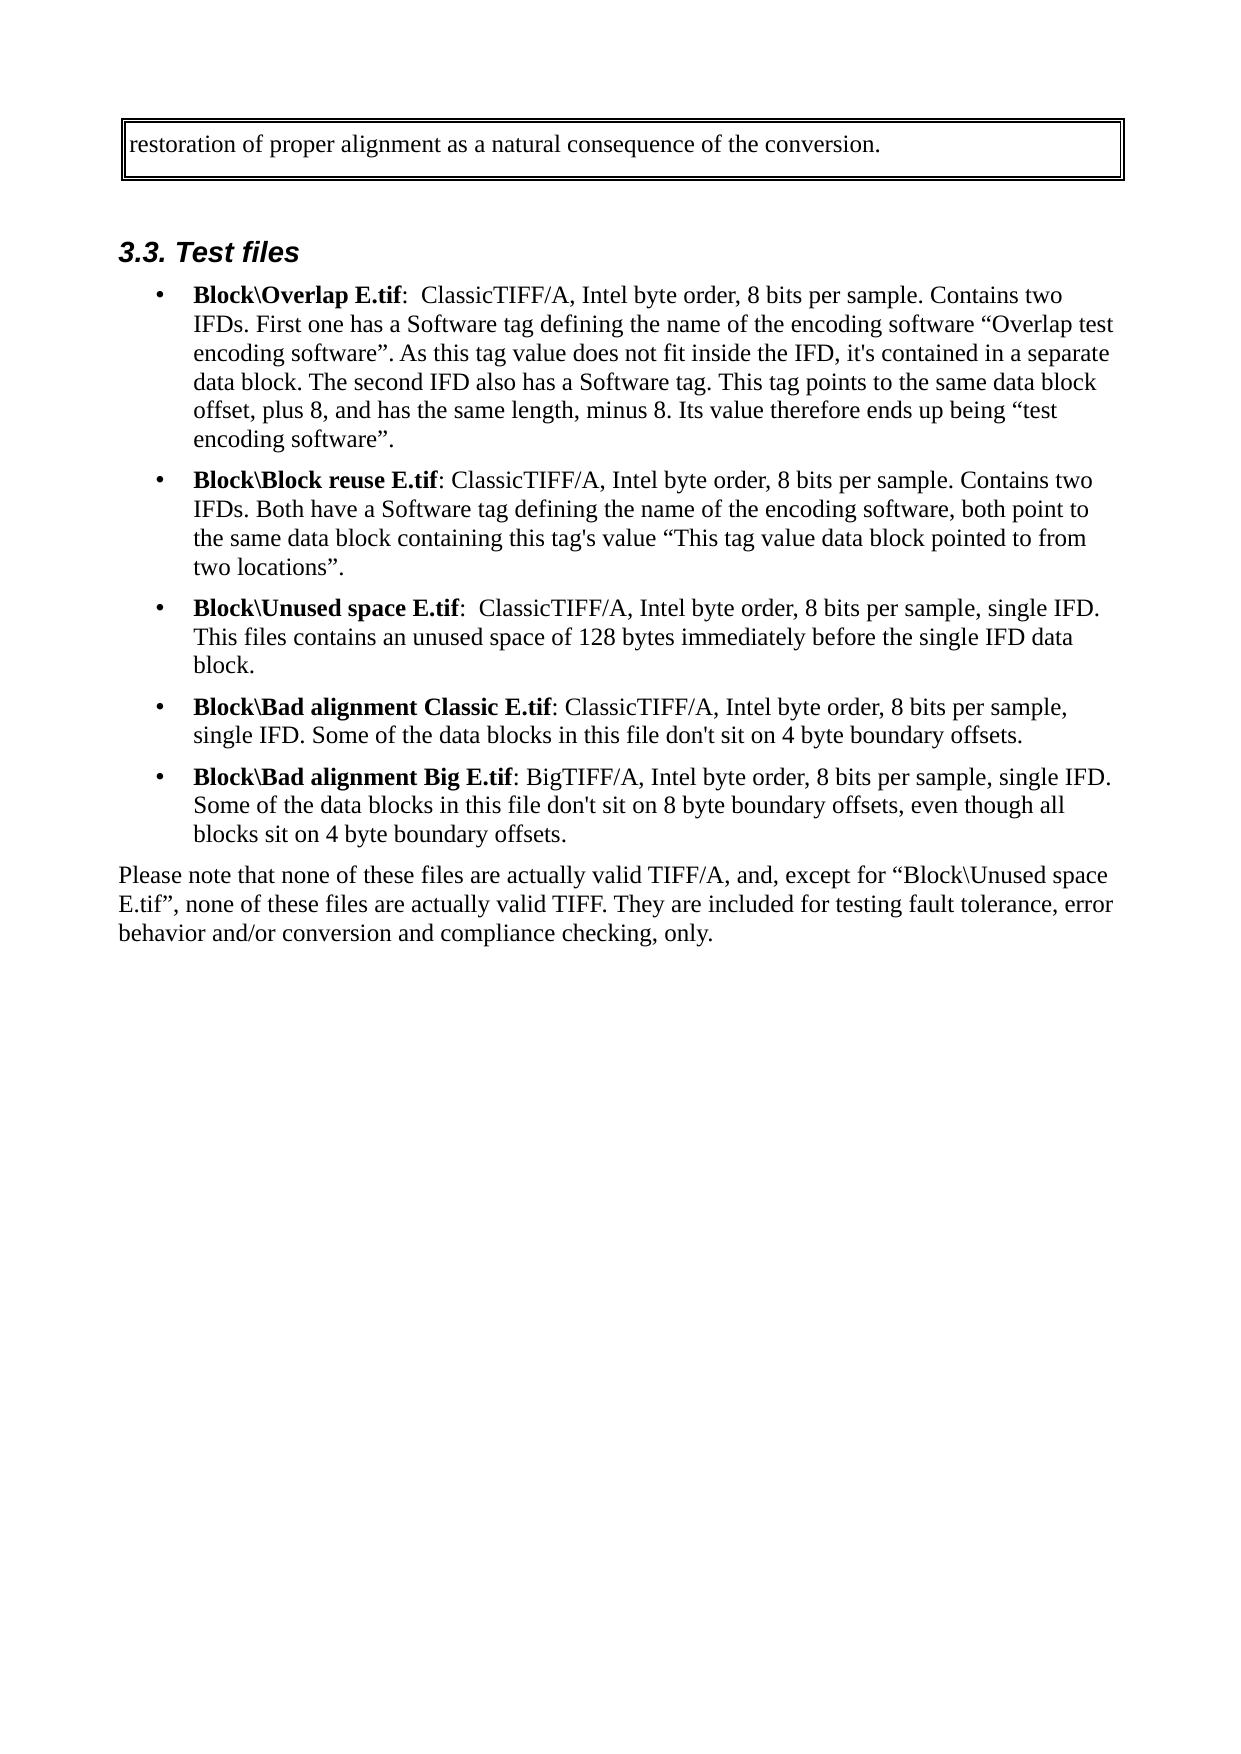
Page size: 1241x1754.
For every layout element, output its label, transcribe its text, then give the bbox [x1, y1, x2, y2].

list Block\Bad alignment Classic E.tif: ClassicTIFF/A, Intel byte order, 8 bits per sample, single IFD. Some of the data blocks in this file don't sit on 4 byte boundary offsets. [156, 692, 1122, 749]
list Block\Bad alignment Big E.tif: BigTIFF/A, Intel byte order, 8 bits per sample, single IFD. Some of the data blocks in this file don't sit on 8 byte boundary offsets, even though all blocks sit on 4 byte boundary offsets. [156, 762, 1122, 848]
subtitle 3.3. Test files [118, 234, 1122, 268]
list Block\Unused space E.tif: ClassicTIFF/A, Intel byte order, 8 bits per sample, single IFD. This files contains an unused space of 128 bytes immediately before the single IFD data block. [156, 593, 1122, 679]
table_header restoration of proper alignment as a natural consequence of the conversion. [126, 123, 1120, 176]
list Block\Overlap E.tif: ClassicTIFF/A, Intel byte order, 8 bits per sample. Contains two IFDs. First one has a Software tag defining the name of the encoding software “Overlap test encoding software”. As this tag value does not fit inside the IFD, it's contained in a separate data block. The second IFD also has a Software tag. This tag points to the same data block offset, plus 8, and has the same length, minus 8. Its value therefore ends up being “test encoding software”. [156, 281, 1122, 453]
list Block\Block reuse E.tif: ClassicTIFF/A, Intel byte order, 8 bits per sample. Contains two IFDs. Both have a Software tag defining the name of the encoding software, both point to the same data block containing this tag's value “This tag value data block pointed to from two locations”. [156, 466, 1122, 581]
text Please note that none of these files are actually valid TIFF/A, and, except for “Block\Unused space E.tif”, none of these files are actually valid TIFF. They are included for testing fault tolerance, error behavior and/or conversion and compliance checking, only. [118, 861, 1122, 947]
